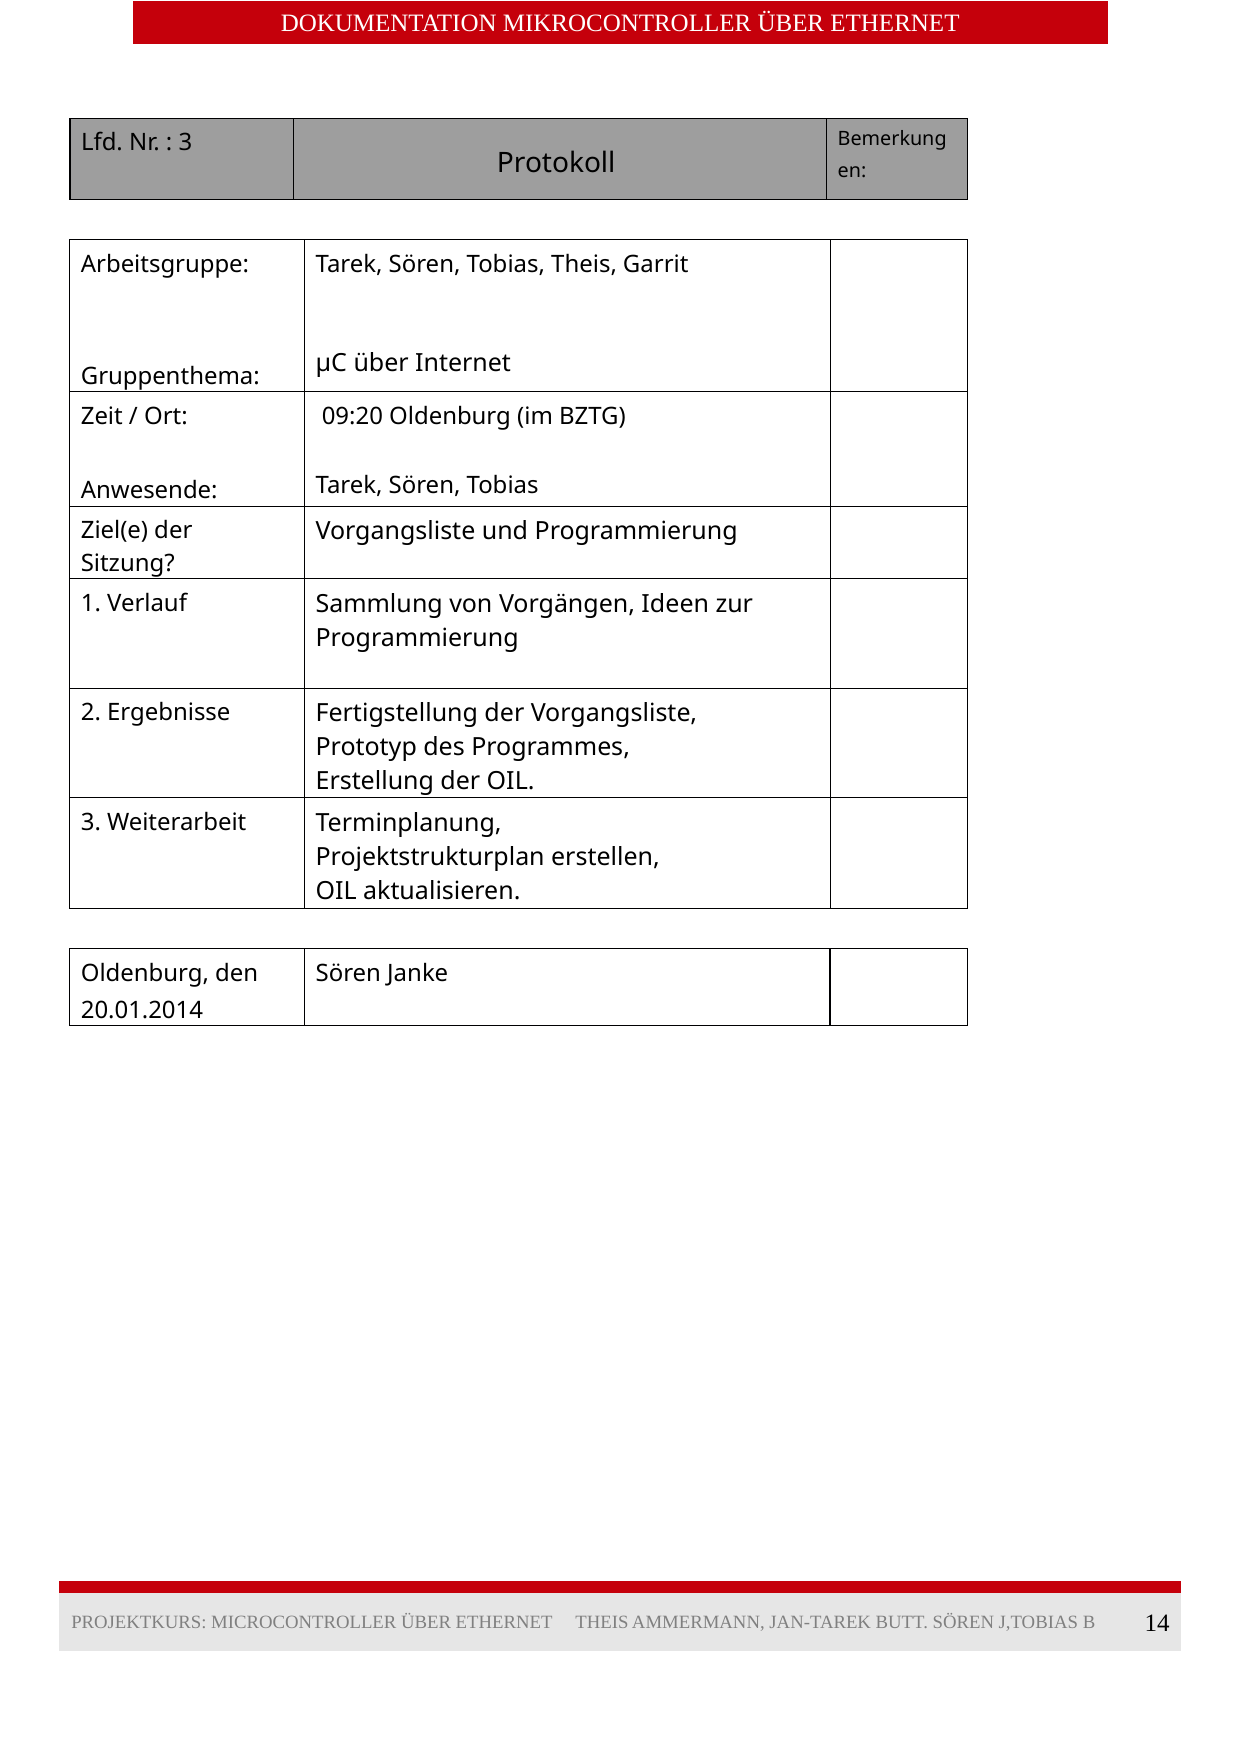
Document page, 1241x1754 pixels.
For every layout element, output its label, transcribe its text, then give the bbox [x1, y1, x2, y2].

table_cell Terminplanung, Projektstrukturplan erstellen, OIL aktualisieren. [305, 798, 830, 908]
table_cell Vorgangsliste und Programmierung [305, 507, 830, 578]
table_cell Zeit / Ort: Anwesende: [70, 392, 304, 506]
table_header Oldenburg, den 20.01.2014 [70, 949, 304, 1025]
table_cell Ziel(e) der Sitzung? [70, 507, 304, 578]
table_header [831, 949, 967, 1025]
table_header Lfd. Nr. : 3 [71, 119, 293, 199]
table_cell [831, 579, 967, 687]
table_cell Sammlung von Vorgängen, Ideen zur Programmierung [305, 579, 830, 687]
table_cell [831, 798, 967, 908]
table_cell Fertigstellung der Vorgangsliste, Prototyp des Programmes, Erstellung der OIL. [305, 689, 830, 797]
table_header Sören Janke [305, 949, 829, 1025]
table_header Arbeitsgruppe: Gruppenthema: [70, 240, 304, 391]
table_header Bemerkungen: [827, 119, 967, 199]
table_cell 09:20 Oldenburg (im BZTG) Tarek, Sören, Tobias [305, 392, 830, 506]
table_cell 3. Weiterarbeit [70, 798, 304, 908]
table_header [831, 240, 967, 391]
table_cell [831, 689, 967, 797]
table_cell [831, 392, 967, 506]
table_header Tarek, Sören, Tobias, Theis, Garrit µC über Internet [305, 240, 830, 391]
table_cell 1. Verlauf [70, 579, 304, 687]
table_cell [831, 507, 967, 578]
table_cell 2. Ergebnisse [70, 689, 304, 797]
table_header Protokoll [294, 119, 826, 199]
